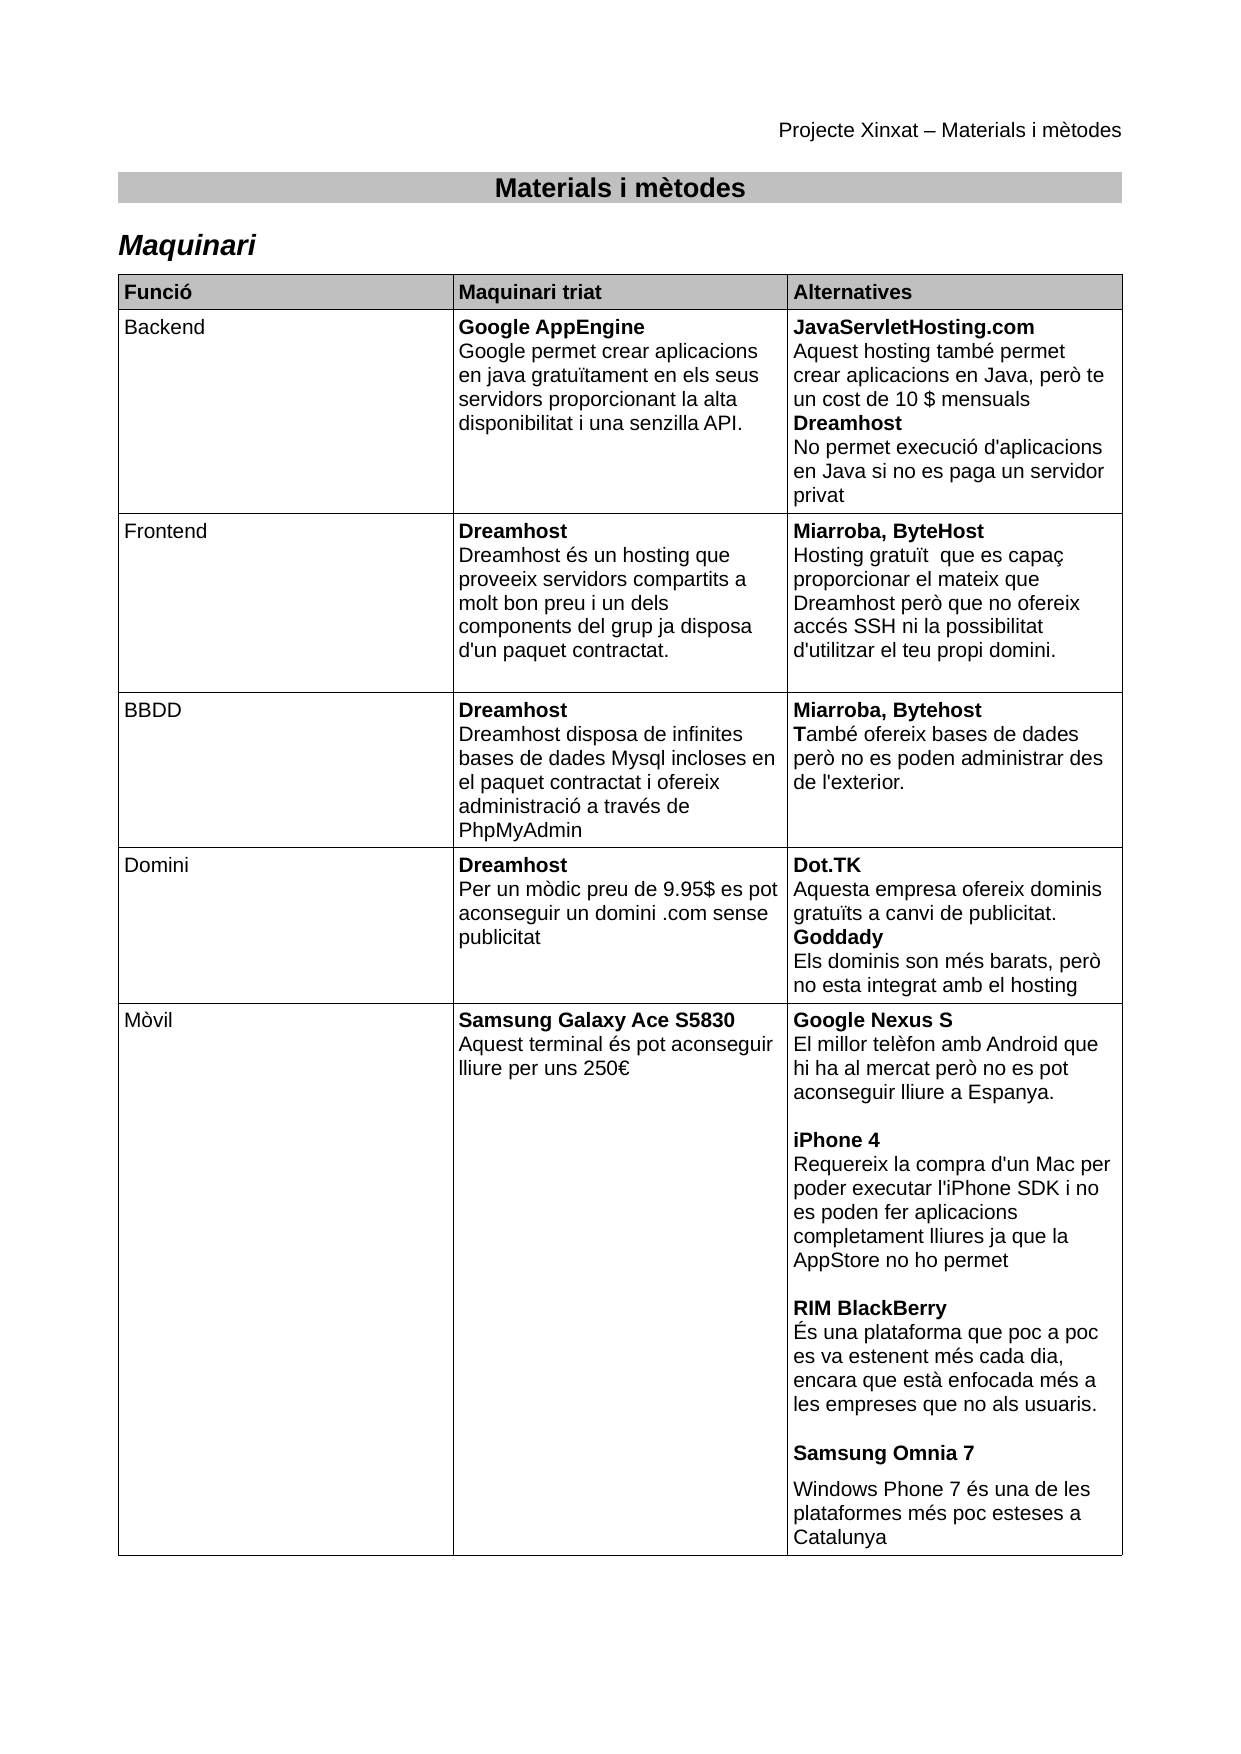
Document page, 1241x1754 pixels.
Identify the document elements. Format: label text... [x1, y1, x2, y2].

text Materials i mètodes [118, 172, 1122, 203]
subtitle Maquinari [118, 228, 1122, 261]
table_header Funció [119, 275, 453, 309]
table_cell Dreamhost Dreamhost és un hosting que proveeix servidors compartits a molt bon preu i un dels components del grup ja disposa d'un paquet contractat. [454, 514, 787, 692]
table_cell Miarroba, ByteHost Hosting gratuït que es capaç proporcionar el mateix que Dreamhost però que no ofereix accés SSH ni la possibilitat d'utilitzar el teu propi domini. [788, 514, 1122, 692]
table_cell Miarroba, Bytehost També ofereix bases de dades però no es poden administrar des de l'exterior. [788, 693, 1122, 847]
table_cell Samsung Galaxy Ace S5830 Aquest terminal és pot aconseguir lliure per uns 250€ [454, 1004, 787, 1555]
table_cell Mòvil [119, 1004, 453, 1555]
table_cell BBDD [119, 693, 453, 847]
table_cell Domini [119, 848, 453, 1002]
table_cell Dreamhost Dreamhost disposa de infinites bases de dades Mysql incloses en el paquet contractat i ofereix administració a través de PhpMyAdmin [454, 693, 787, 847]
table_cell JavaServletHosting.com Aquest hosting també permet crear aplicacions en Java, però te un cost de 10 $ mensuals Dreamhost No permet execució d'aplicacions en Java si no es paga un servidor privat [788, 310, 1122, 513]
table_cell Frontend [119, 514, 453, 692]
table_cell Dot.TK Aquesta empresa ofereix dominis gratuïts a canvi de publicitat. Goddady Els dominis son més barats, però no esta integrat amb el hosting [788, 848, 1122, 1002]
table_cell Google AppEngine Google permet crear aplicacions en java gratuïtament en els seus servidors proporcionant la alta disponibilitat i una senzilla API. [454, 310, 787, 513]
table_cell Google Nexus S El millor telèfon amb Android que hi ha al mercat però no es pot aconseguir lliure a Espanya. iPhone 4 Requereix la compra d'un Mac per poder executar l'iPhone SDK i no es poden fer aplicacions completament lliures ja que la AppStore no ho permet RIM BlackBerry És una plataforma que poc a poc es va estenent més cada dia, encara que està enfocada més a les empreses que no als usuaris. Samsung Omnia 7 Windows Phone 7 és una de les plataformes més poc esteses a Catalunya [788, 1004, 1122, 1555]
table_header Maquinari triat [454, 275, 787, 309]
table_cell Backend [119, 310, 453, 513]
table_header Alternatives [788, 275, 1122, 309]
table_cell Dreamhost Per un mòdic preu de 9.95$ es pot aconseguir un domini .com sense publicitat [454, 848, 787, 1002]
